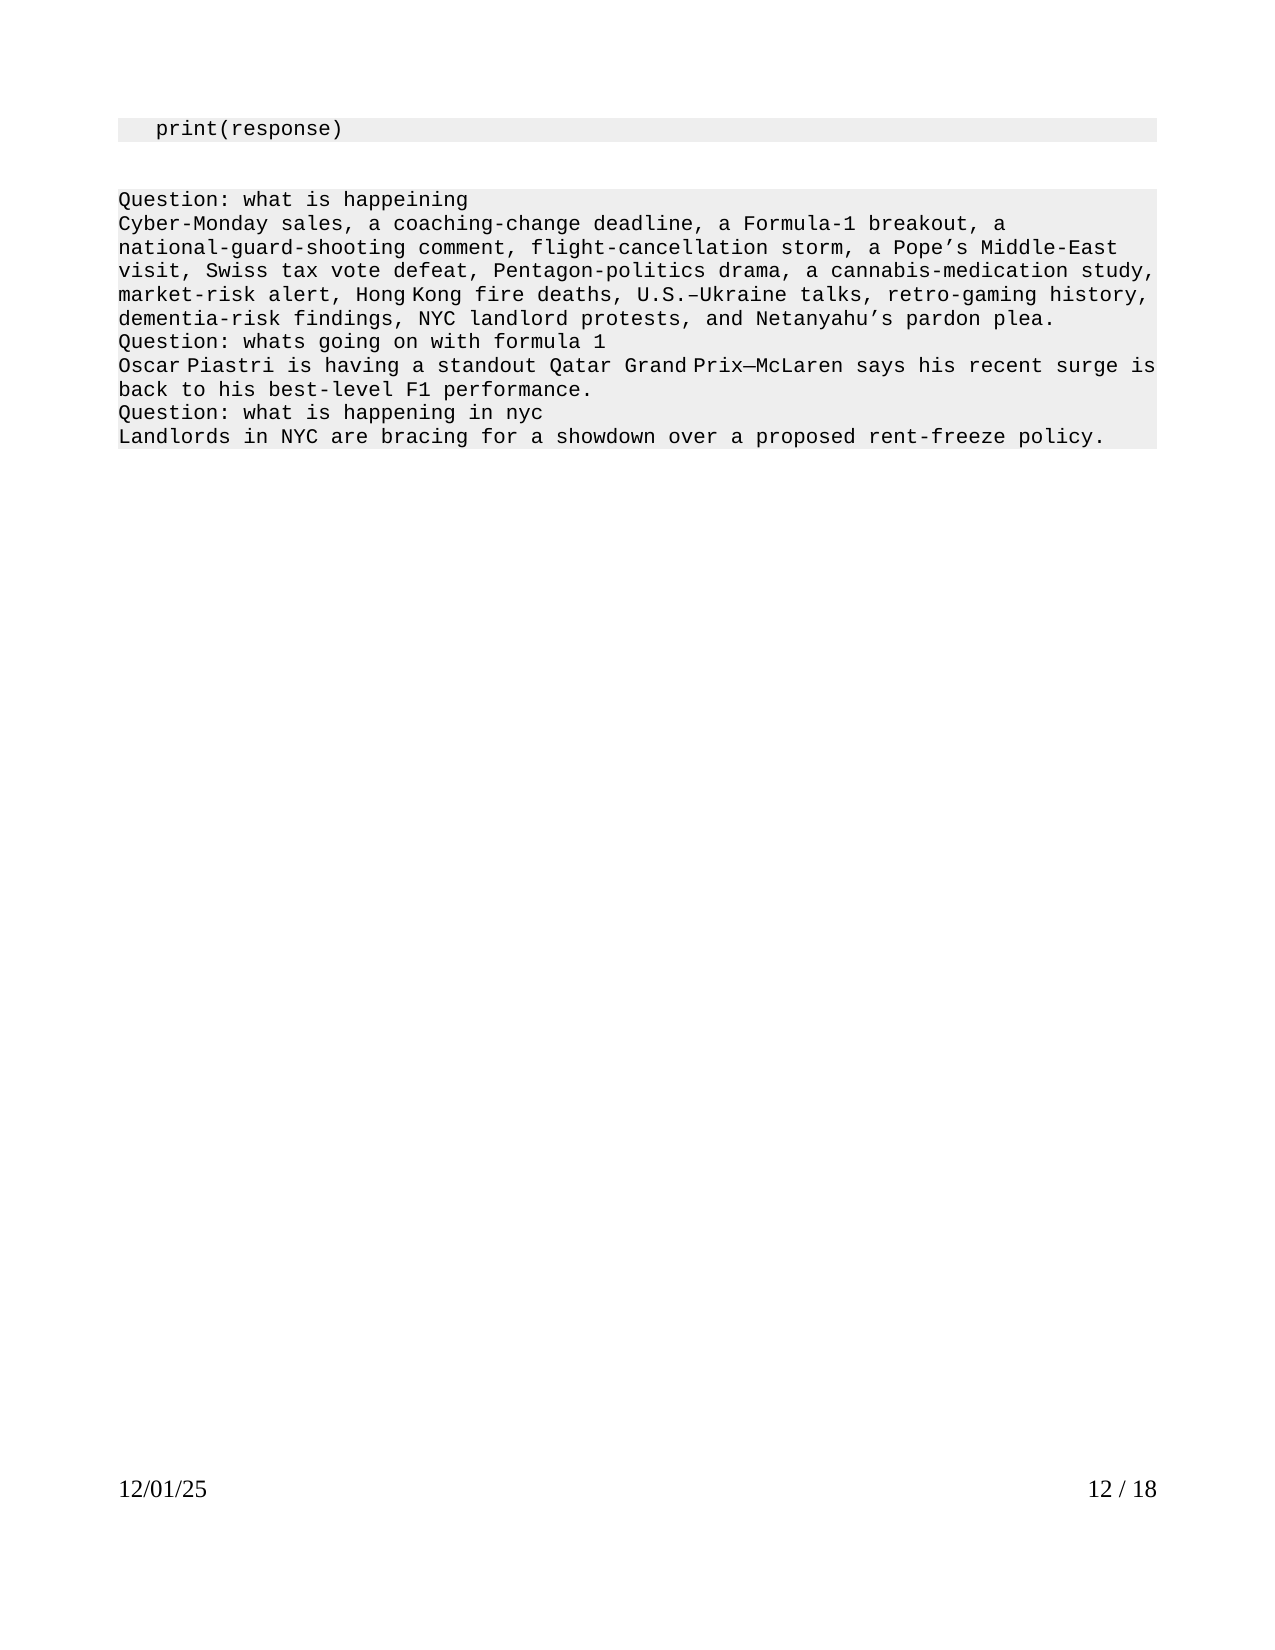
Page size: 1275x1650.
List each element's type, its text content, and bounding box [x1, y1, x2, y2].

text Oscar Piastri is having a standout Qatar Grand Prix—McLaren says his recent surge is back to his best‑level F1 performance. [118, 355, 1157, 402]
text print(response) [118, 118, 1157, 142]
text Cyber‑Monday sales, a coaching‑change deadline, a Formula‑1 breakout, a national‑guard‑shooting comment, flight‑cancellation storm, a Pope’s Middle‑East visit, Swiss tax vote defeat, Pentagon‑politics drama, a cannabis‑medication study, market‑risk alert, Hong Kong fire deaths, U.S.–Ukraine talks, retro‑gaming history, dementia‑risk findings, NYC landlord protests, and Netanyahu’s pardon plea. [118, 213, 1157, 331]
text Question: what is happeining [118, 189, 1157, 213]
text Question: whats going on with formula 1 [118, 331, 1157, 355]
text Question: what is happening in nyc [118, 402, 1157, 426]
text Landlords in NYC are bracing for a showdown over a proposed rent‑freeze policy. [118, 426, 1157, 449]
